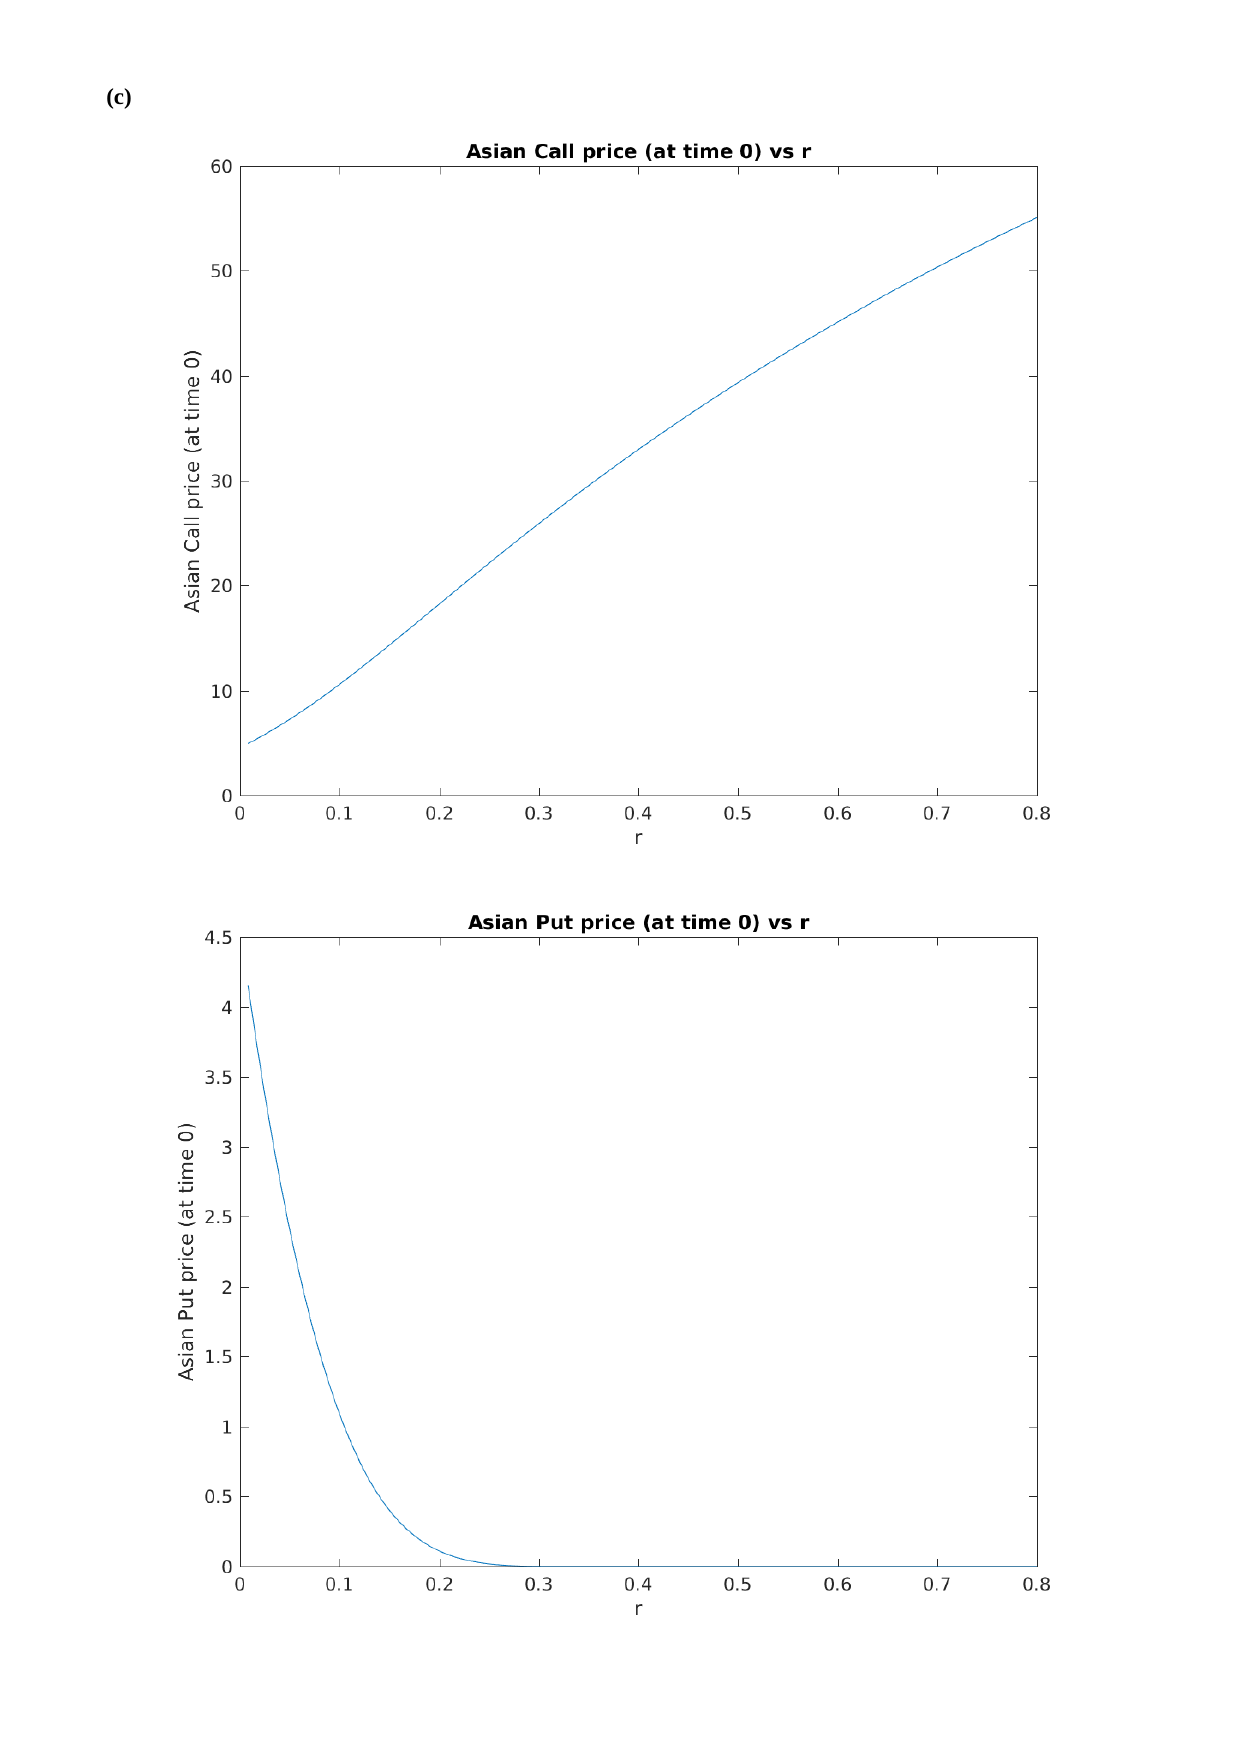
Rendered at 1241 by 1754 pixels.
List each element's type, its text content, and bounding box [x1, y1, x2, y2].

text (c) [106, 83, 1134, 109]
picture [106, 109, 1134, 1651]
